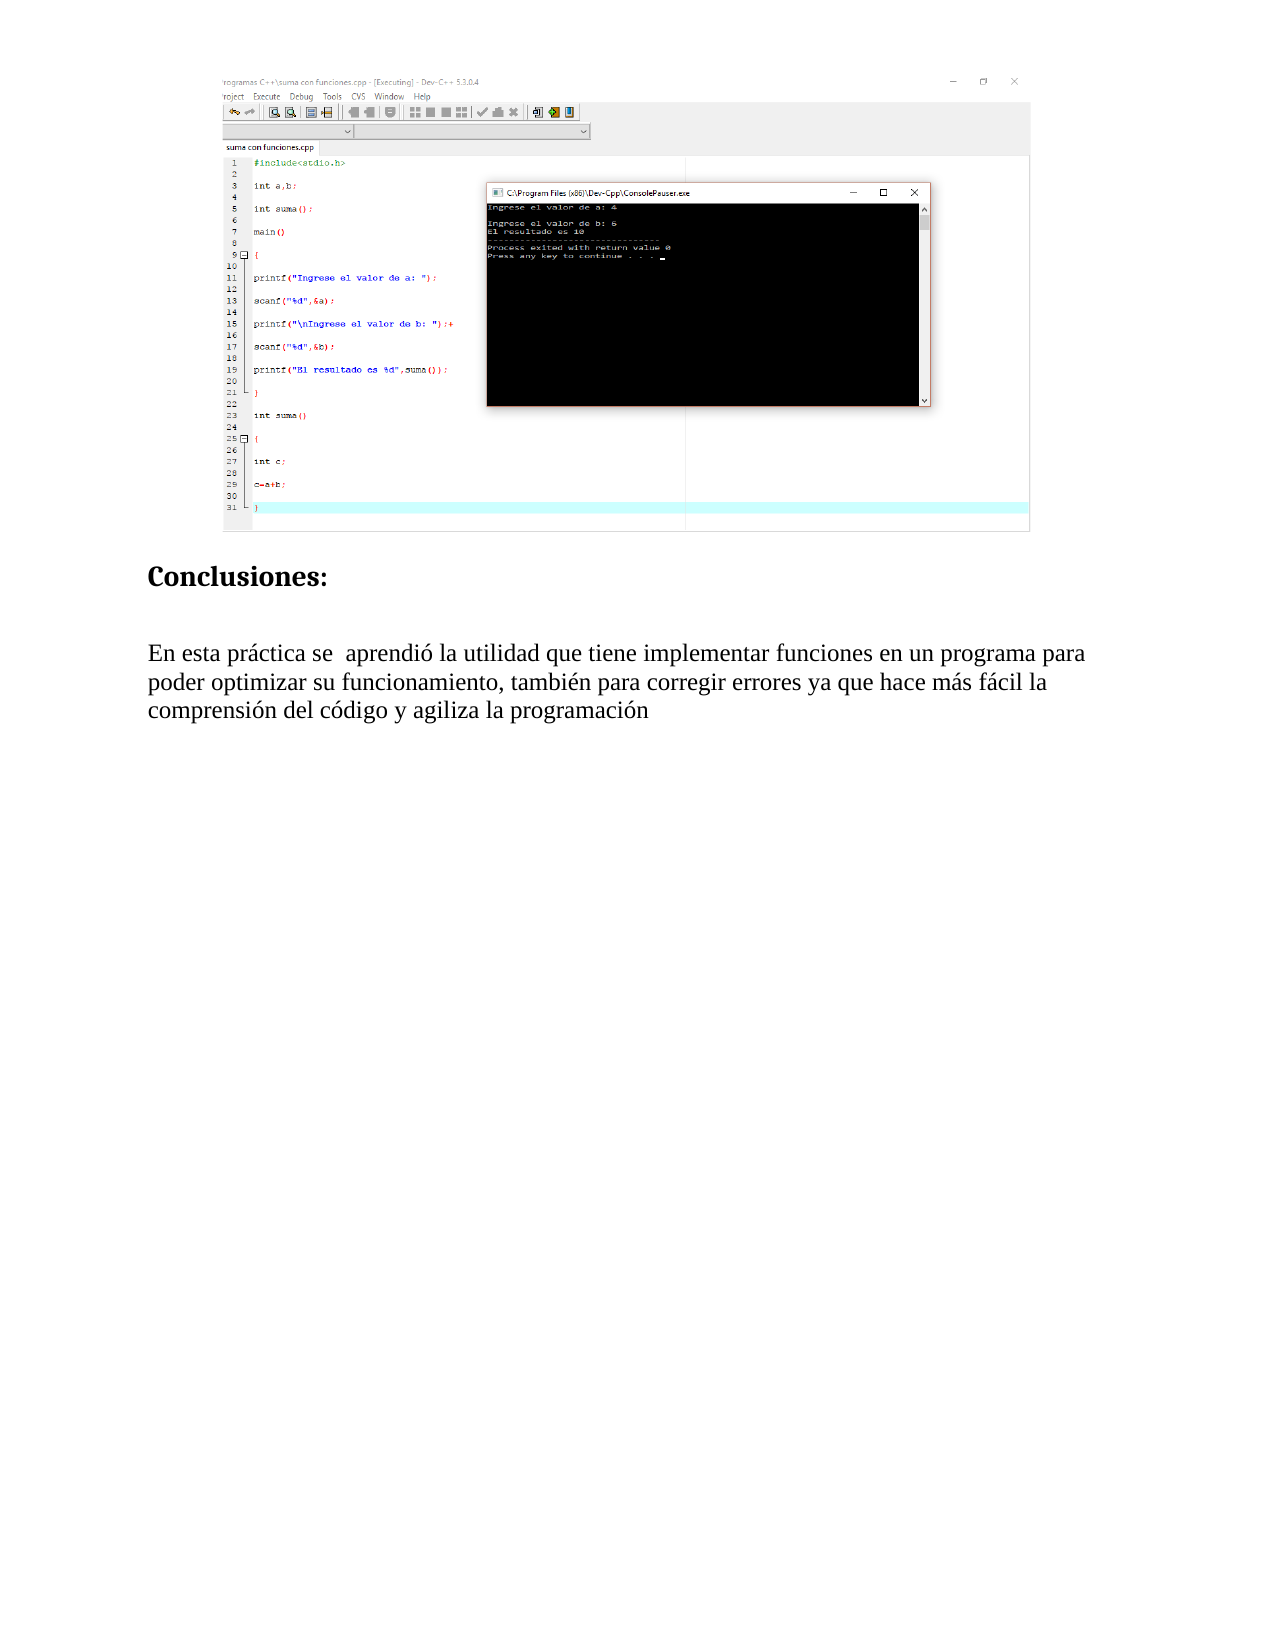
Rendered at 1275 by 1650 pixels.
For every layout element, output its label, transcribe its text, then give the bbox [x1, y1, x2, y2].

text En esta práctica se aprendió la utilidad que tiene implementar funciones en un programa para poder optimizar su funcionamiento, también para corregir errores ya que hace más fácil la comprensión del código y agiliza la programación [148, 638, 1127, 724]
text Conclusiones: [148, 560, 1127, 594]
